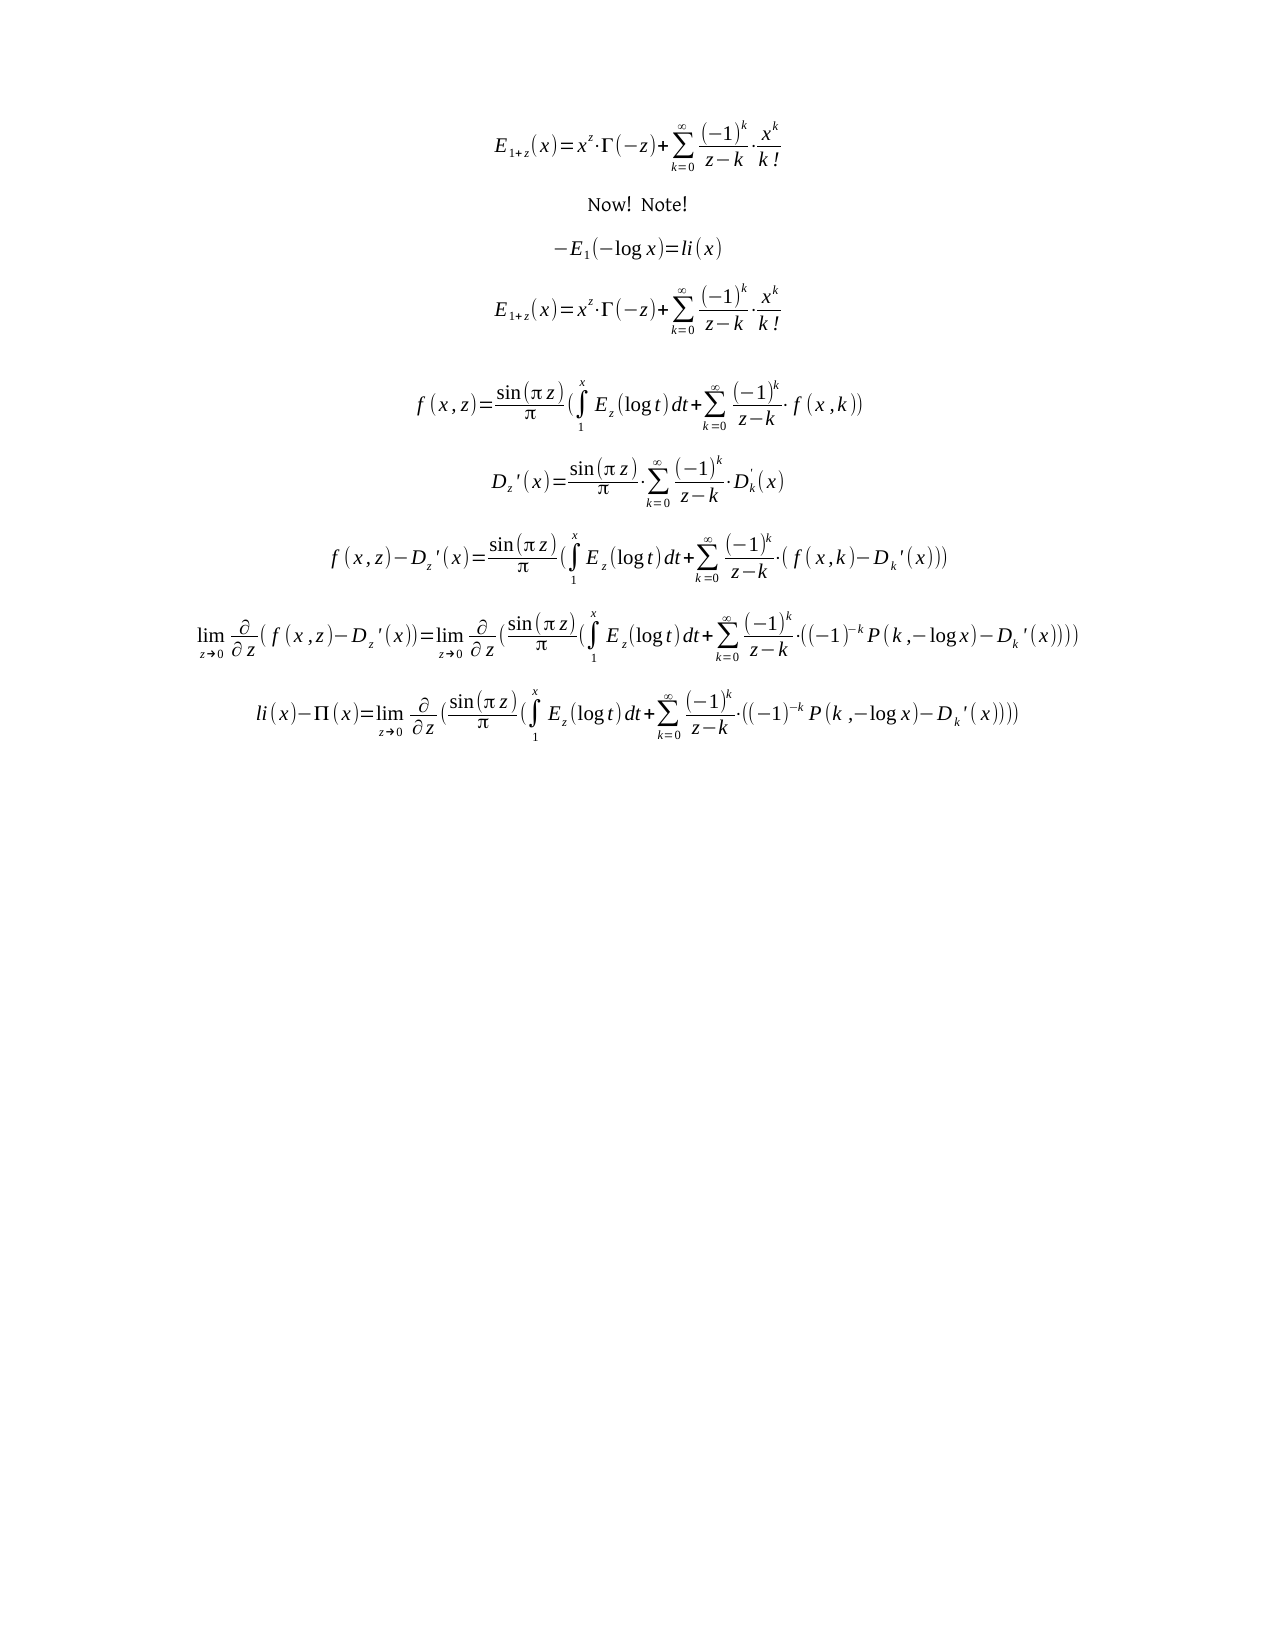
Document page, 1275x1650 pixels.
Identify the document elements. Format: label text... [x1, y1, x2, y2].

text Now! Note! [118, 193, 1157, 217]
